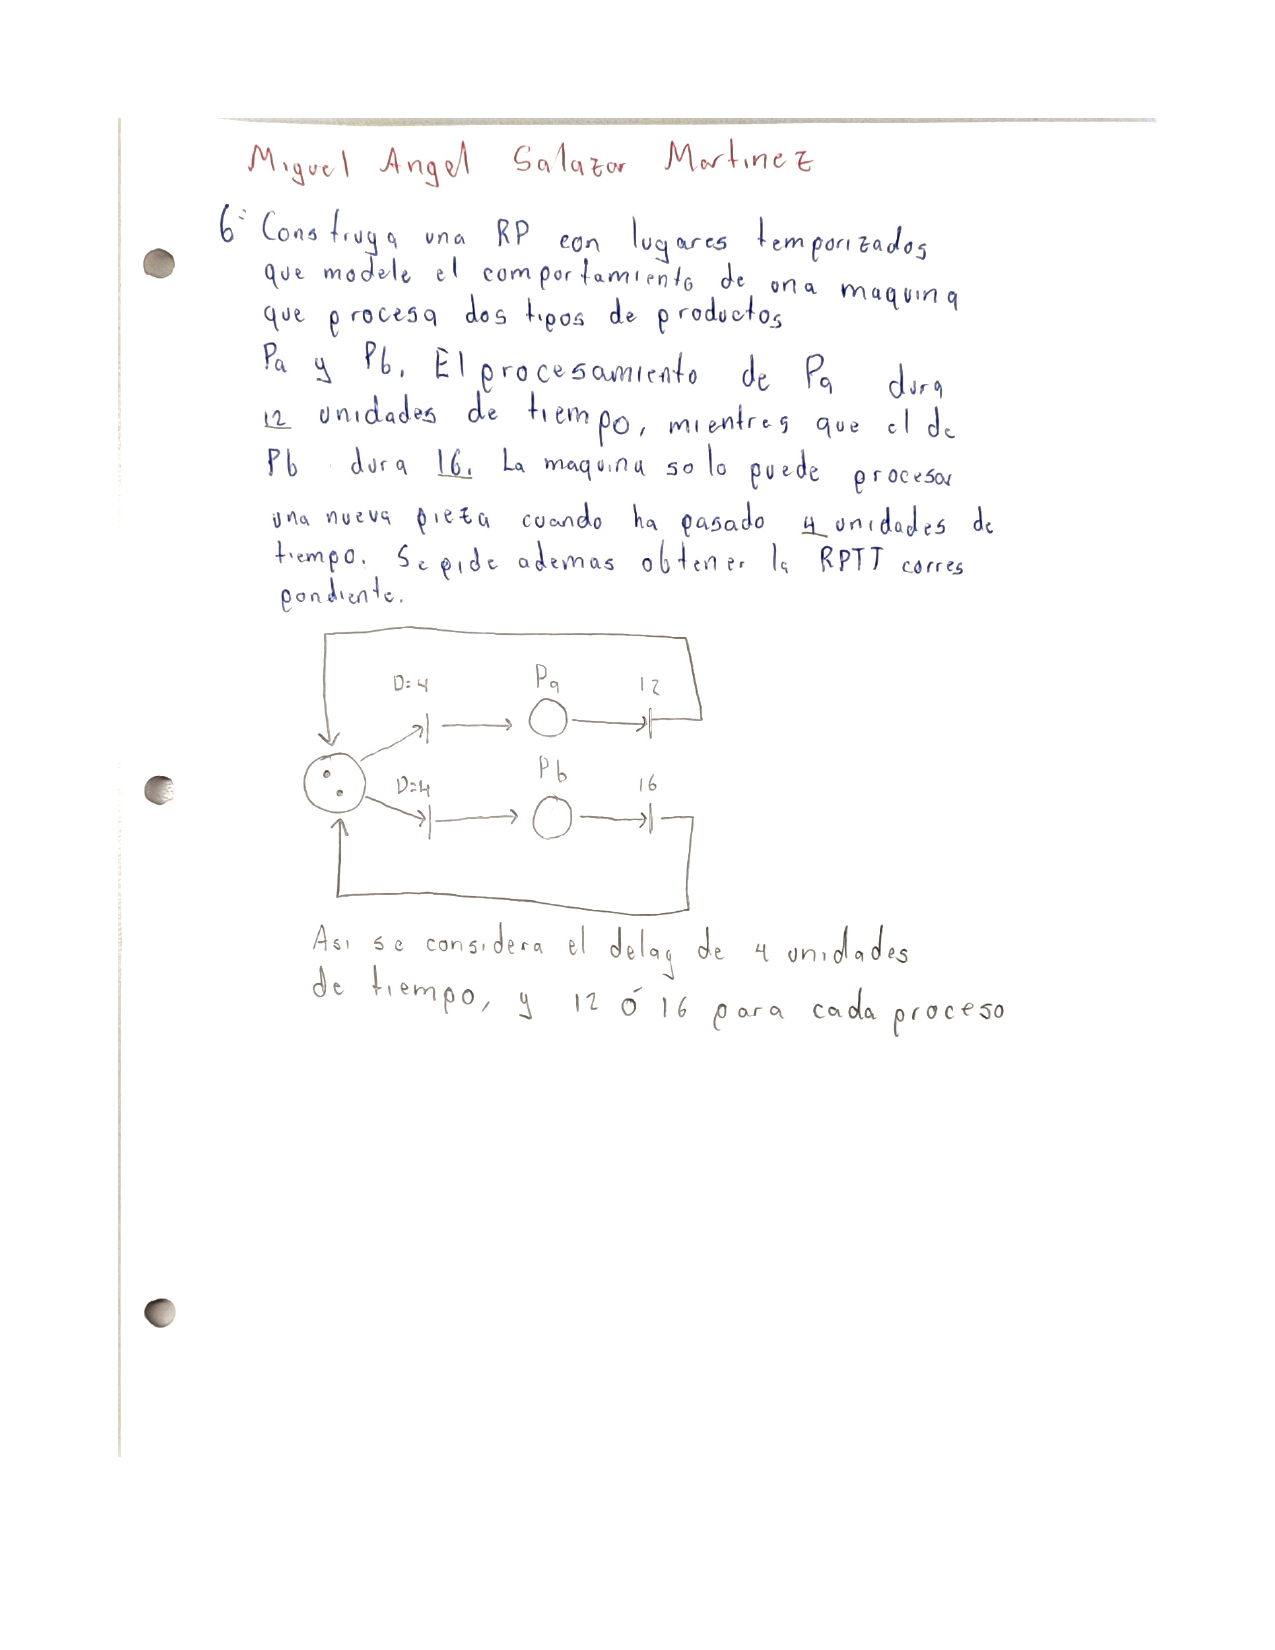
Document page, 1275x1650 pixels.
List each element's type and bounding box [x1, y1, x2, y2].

picture [118, 118, 1157, 1457]
